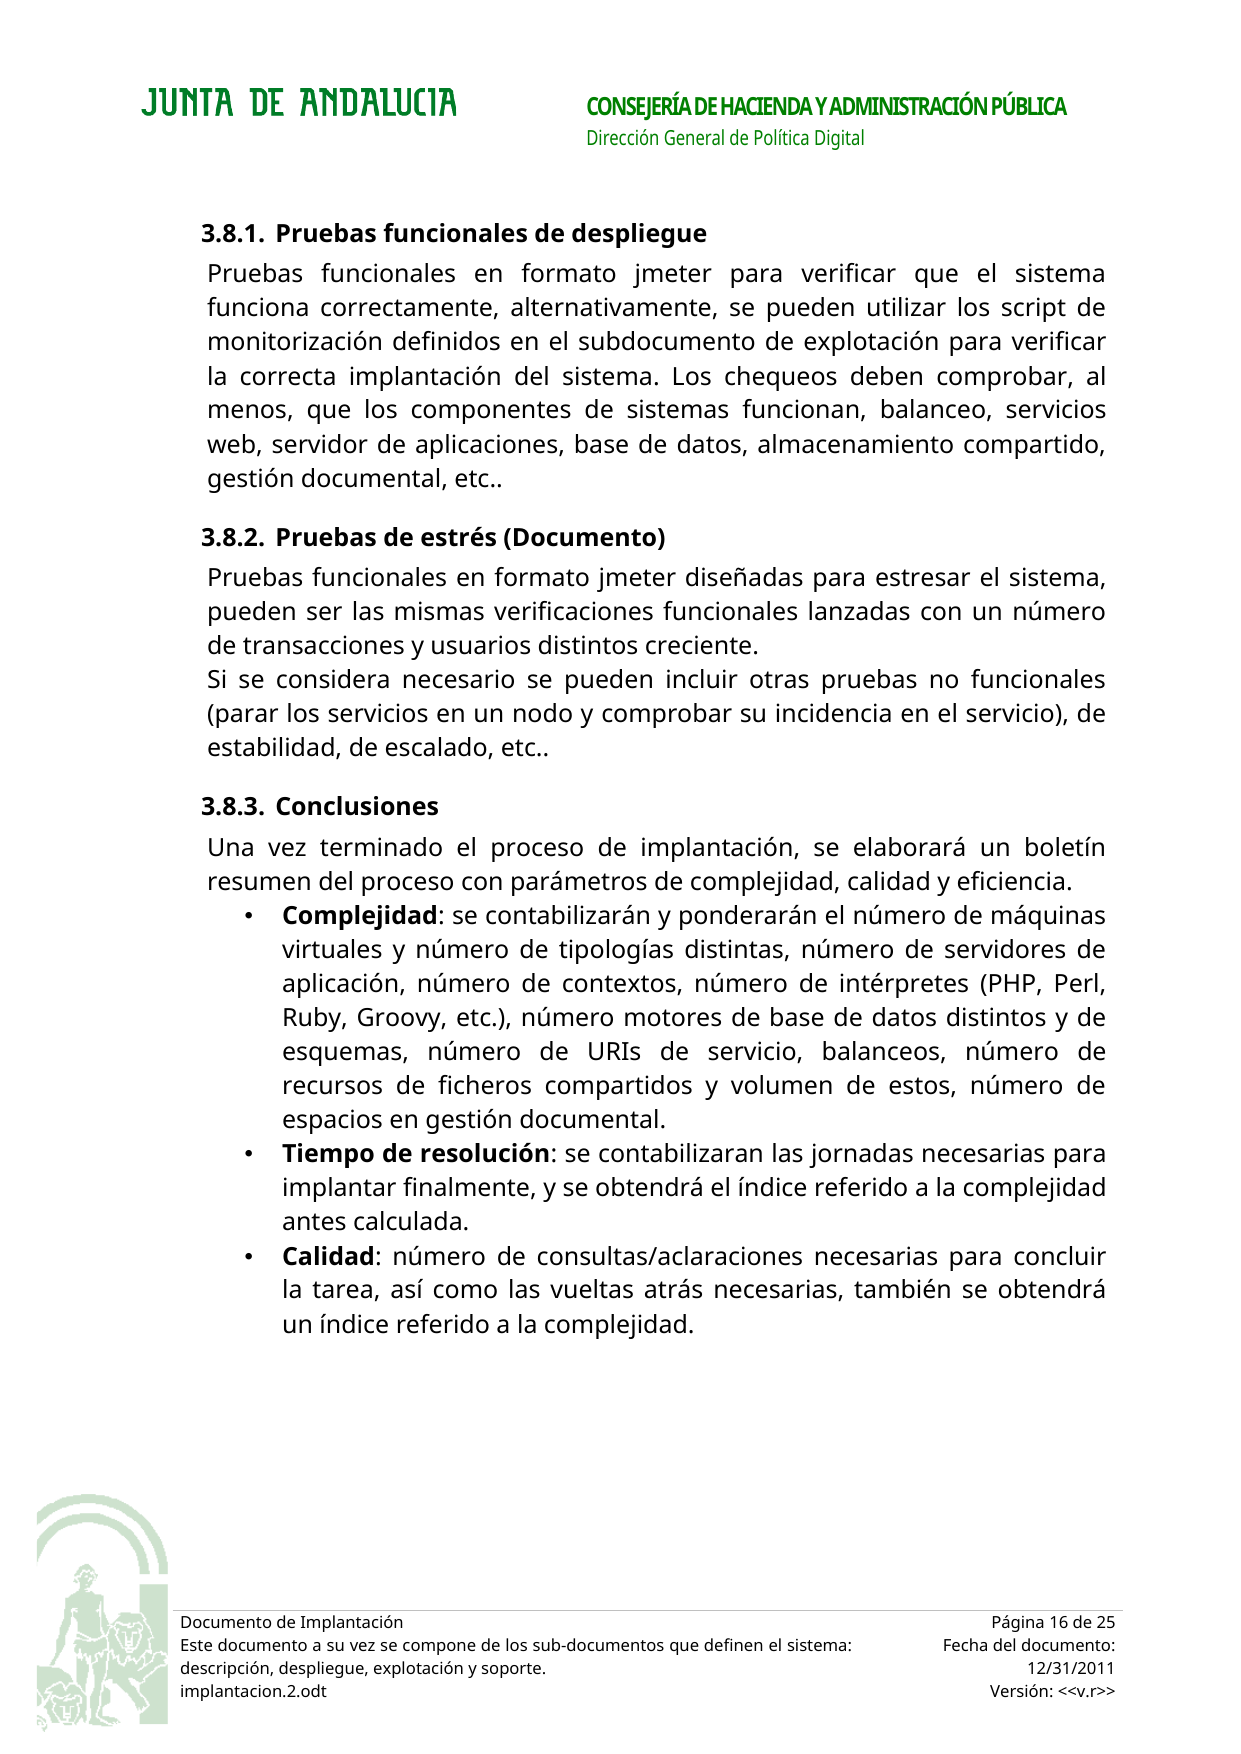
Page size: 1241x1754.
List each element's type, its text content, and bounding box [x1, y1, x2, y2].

subtitle Pruebas de estrés (Documento) [201, 519, 1107, 553]
text Pruebas funcionales en formato jmeter para verificar que el sistema funciona correctamente, alternativamente, se pueden utilizar los script de monitorización definidos en el subdocumento de explotación para verificar la correcta implantación del sistema. Los chequeos deben comprobar, al menos, que los componentes de sistemas funcionan, balanceo, servicios web, servidor de aplicaciones, base de datos, almacenamiento compartido, gestión documental, etc.. [207, 256, 1107, 494]
text Pruebas funcionales en formato jmeter diseñadas para estresar el sistema, pueden ser las mismas verificaciones funcionales lanzadas con un número de transacciones y usuarios distintos creciente. [207, 560, 1107, 662]
text Si se considera necesario se pueden incluir otras pruebas no funcionales (parar los servicios en un nodo y comprobar su incidencia en el servicio), de estabilidad, de escalado, etc.. [207, 662, 1107, 764]
subtitle Conclusiones [201, 789, 1107, 823]
list Calidad: número de consultas/aclaraciones necesarias para concluir la tarea, así como las vueltas atrás necesarias, también se obtendrá un índice referido a la complejidad. [244, 1238, 1107, 1340]
list Tiempo de resolución: se contabilizaran las jornadas necesarias para implantar finalmente, y se obtendrá el índice referido a la complejidad antes calculada. [244, 1136, 1107, 1238]
text Una vez terminado el proceso de implantación, se elaborará un boletín resumen del proceso con parámetros de complejidad, calidad y eficiencia. [207, 829, 1107, 897]
picture [141, 88, 457, 116]
subtitle Pruebas funcionales de despliegue [201, 216, 1107, 250]
list Complejidad: se contabilizarán y ponderarán el número de máquinas virtuales y número de tipologías distintas, número de servidores de aplicación, número de contextos, número de intérpretes (PHP, Perl, Ruby, Groovy, etc.), número motores de base de datos distintos y de esquemas, número de URIs de servicio, balanceos, número de recursos de ficheros compartidos y volumen de estos, número de espacios en gestión documental. [244, 897, 1107, 1136]
